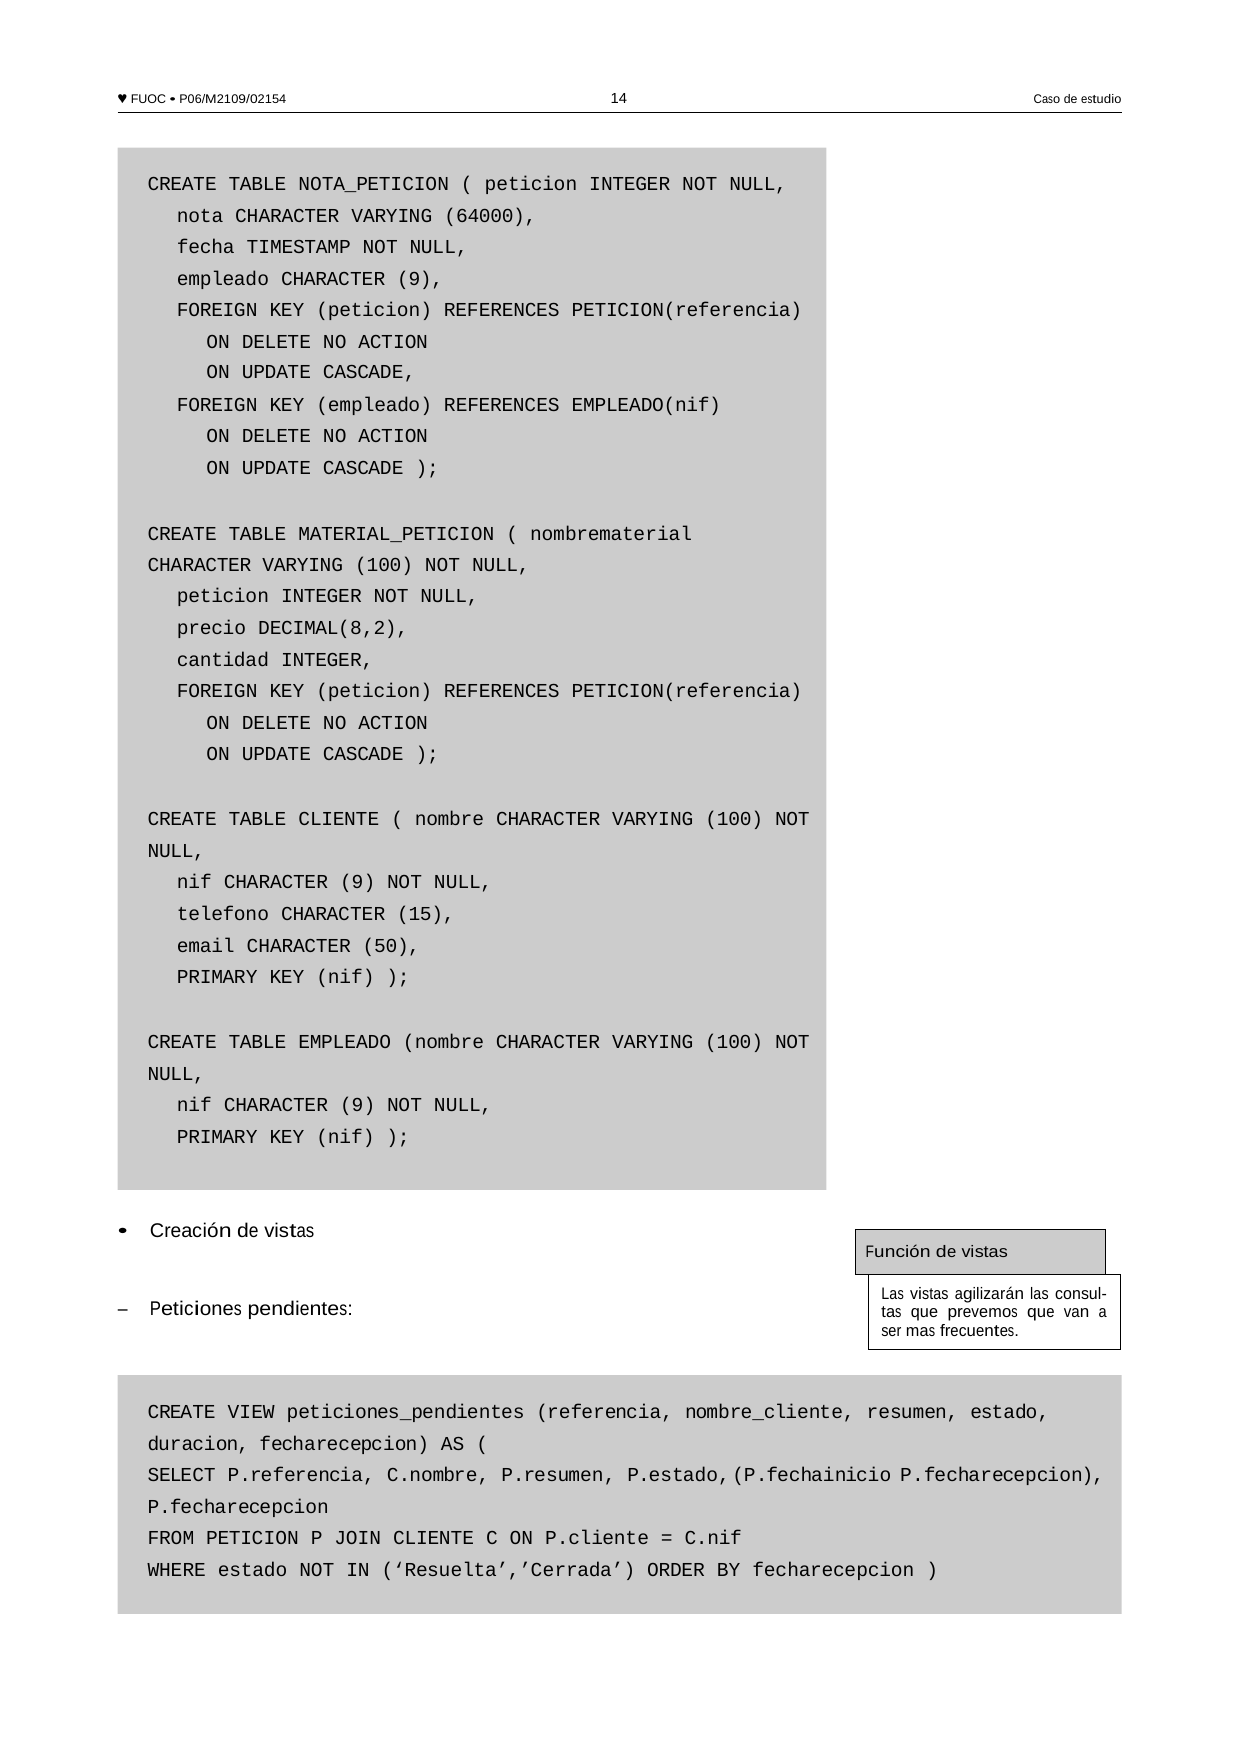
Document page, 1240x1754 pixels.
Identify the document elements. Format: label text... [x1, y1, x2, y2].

text [855, 1229, 1135, 1351]
text – Peticiones pendientes: [118, 1297, 855, 1319]
text ON UPDATE CASCADE, [827, 363, 1135, 385]
text  FUOC • P06/M2109/02154 14 Caso de estudio [118, 89, 1140, 106]
text ON UPDATE CASCADE ); [827, 458, 1135, 480]
table_header Función de vistas [856, 1230, 1105, 1274]
text • Creación de vistas [118, 1223, 1135, 1242]
table_cell Las vistas agilizarán las consul- tas que prevemos que van a ser mas frecuentes. [869, 1275, 1120, 1349]
table_header [1106, 1229, 1120, 1274]
table_cell [855, 1275, 868, 1349]
text ON UPDATE CASCADE ); [827, 744, 1135, 767]
